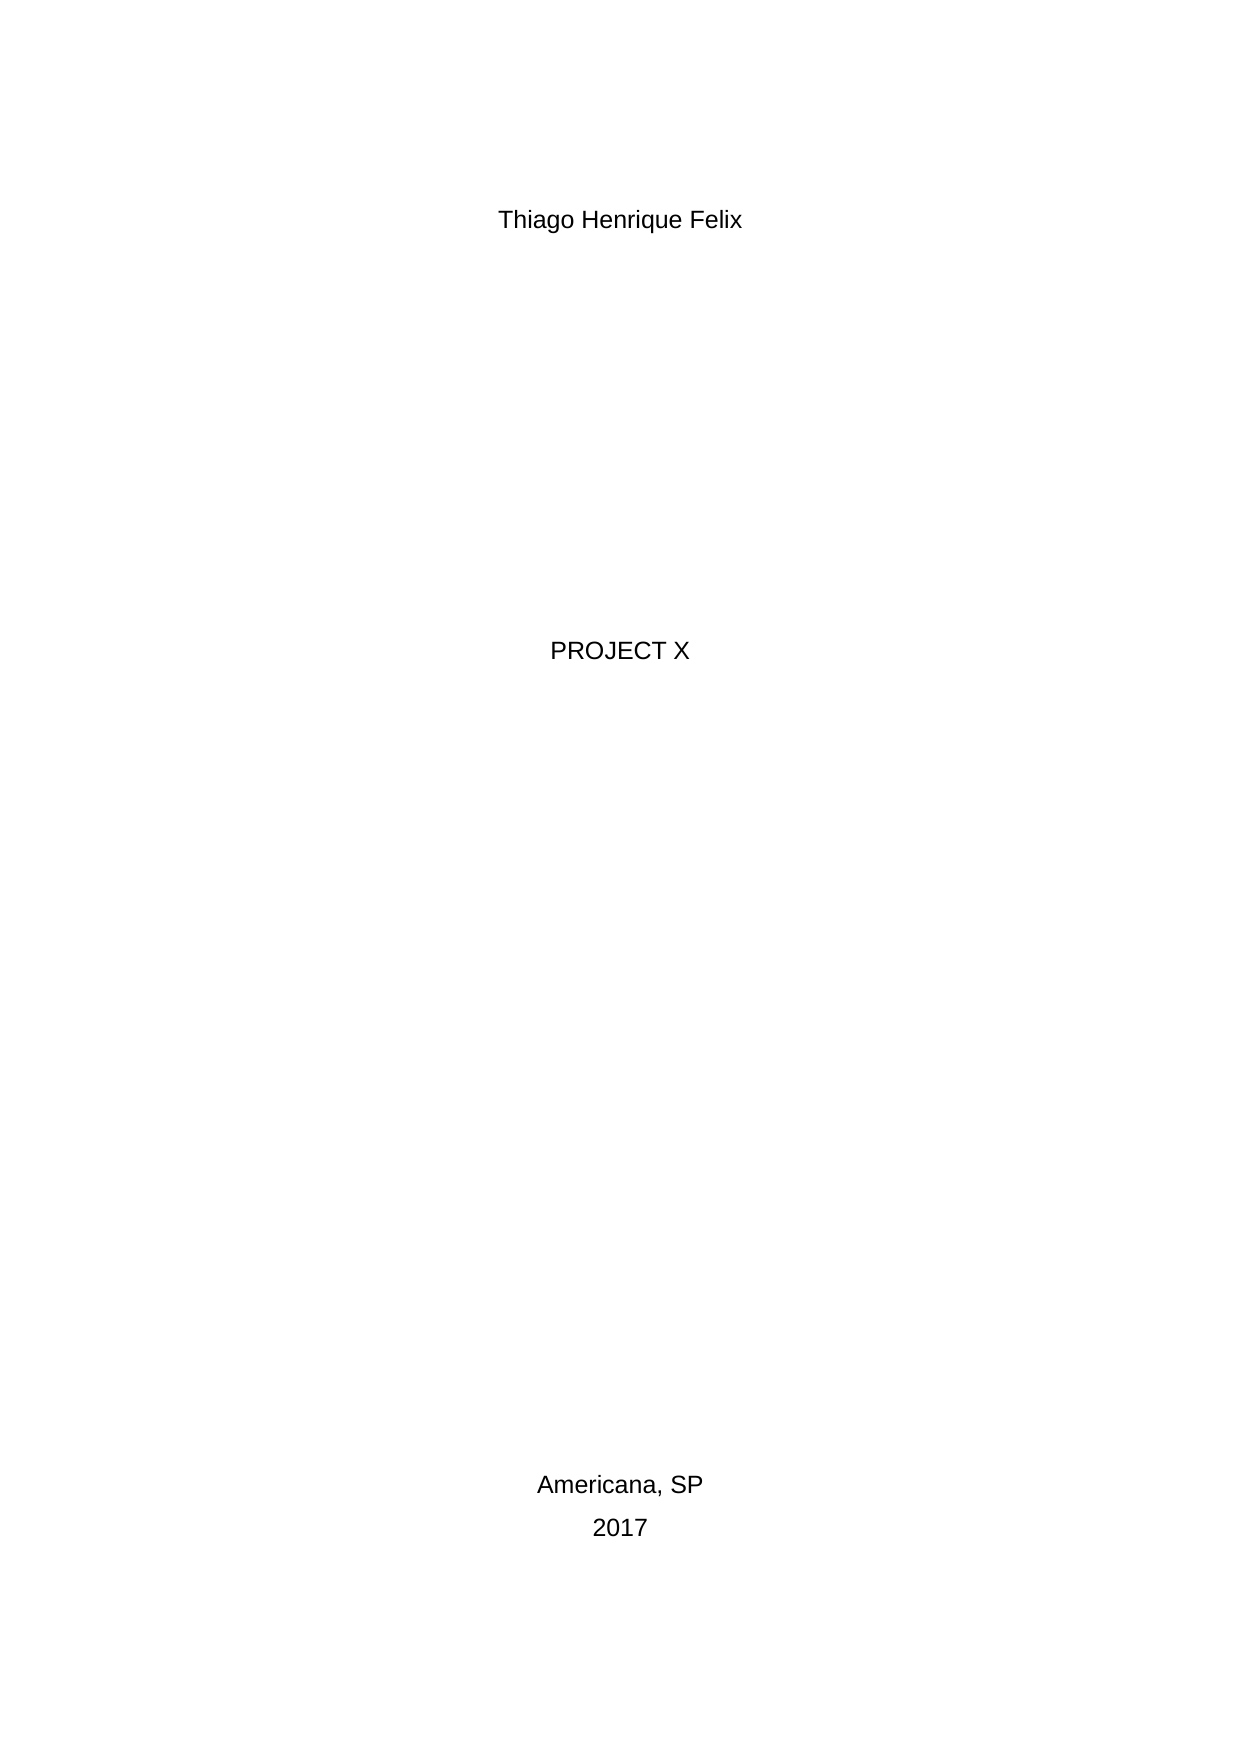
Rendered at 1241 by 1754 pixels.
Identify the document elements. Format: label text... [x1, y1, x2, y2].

text Thiago Henrique Felix [118, 205, 1122, 234]
text 2017 [118, 1513, 1122, 1542]
text Americana, SP [118, 1470, 1122, 1499]
text PROJECT X [118, 636, 1122, 665]
